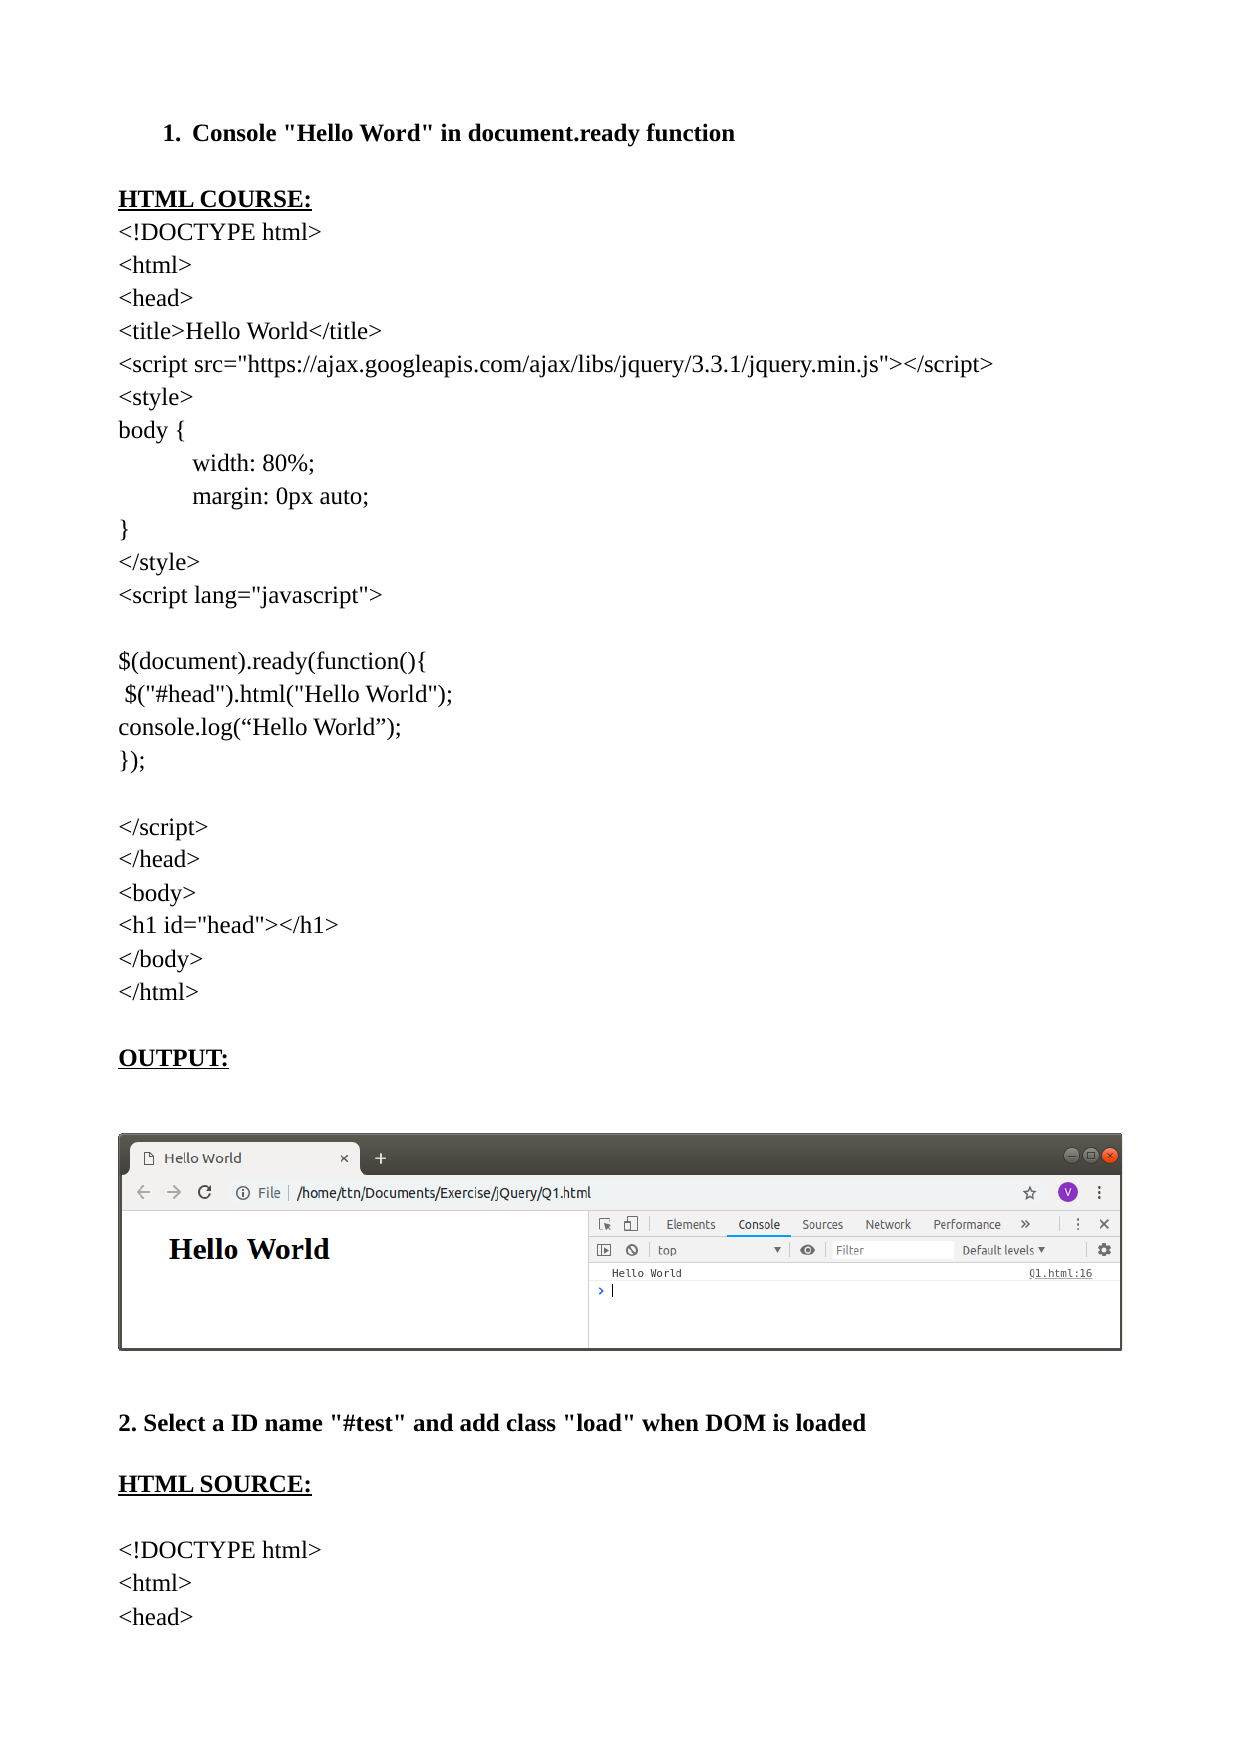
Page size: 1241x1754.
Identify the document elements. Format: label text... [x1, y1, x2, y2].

picture [118, 1133, 1123, 1351]
text <style> [118, 382, 1122, 411]
text width: 80%; [118, 448, 1122, 477]
text $("#head").html("Hello World"); [118, 679, 1122, 708]
text <script lang="javascript"> [118, 580, 1122, 609]
text <body> [118, 878, 1122, 906]
text <!DOCTYPE html> [118, 1536, 1122, 1564]
text console.log(“Hello World”); [118, 712, 1122, 741]
text OUTPUT: [118, 1043, 1122, 1071]
list Console "Hello Word" in document.ready function [162, 118, 1122, 147]
text } [118, 514, 1122, 543]
text </script> [118, 812, 1122, 840]
text </style> [118, 547, 1122, 576]
text <title>Hello World</title> [118, 316, 1122, 345]
text $(document).ready(function(){ [118, 646, 1122, 675]
text HTML COURSE: [118, 184, 1122, 213]
text <html> [118, 250, 1122, 279]
text margin: 0px auto; [118, 481, 1122, 510]
text <script src="https://ajax.googleapis.com/ajax/libs/jquery/3.3.1/jquery.min.js"></script> [118, 349, 1122, 378]
text <h1 id="head"></h1> [118, 911, 1122, 939]
text </body> [118, 944, 1122, 972]
text <head> [118, 1602, 1122, 1630]
text body { [118, 415, 1122, 444]
text <html> [118, 1568, 1122, 1597]
text <!DOCTYPE html> [118, 217, 1122, 246]
text HTML SOURCE: [118, 1469, 1122, 1498]
text </html> [118, 977, 1122, 1005]
text <head> [118, 283, 1122, 312]
text 2. Select a ID name "#test" and add class "load" when DOM is loaded [118, 1408, 1122, 1436]
text </head> [118, 844, 1122, 873]
text }); [118, 746, 1122, 774]
